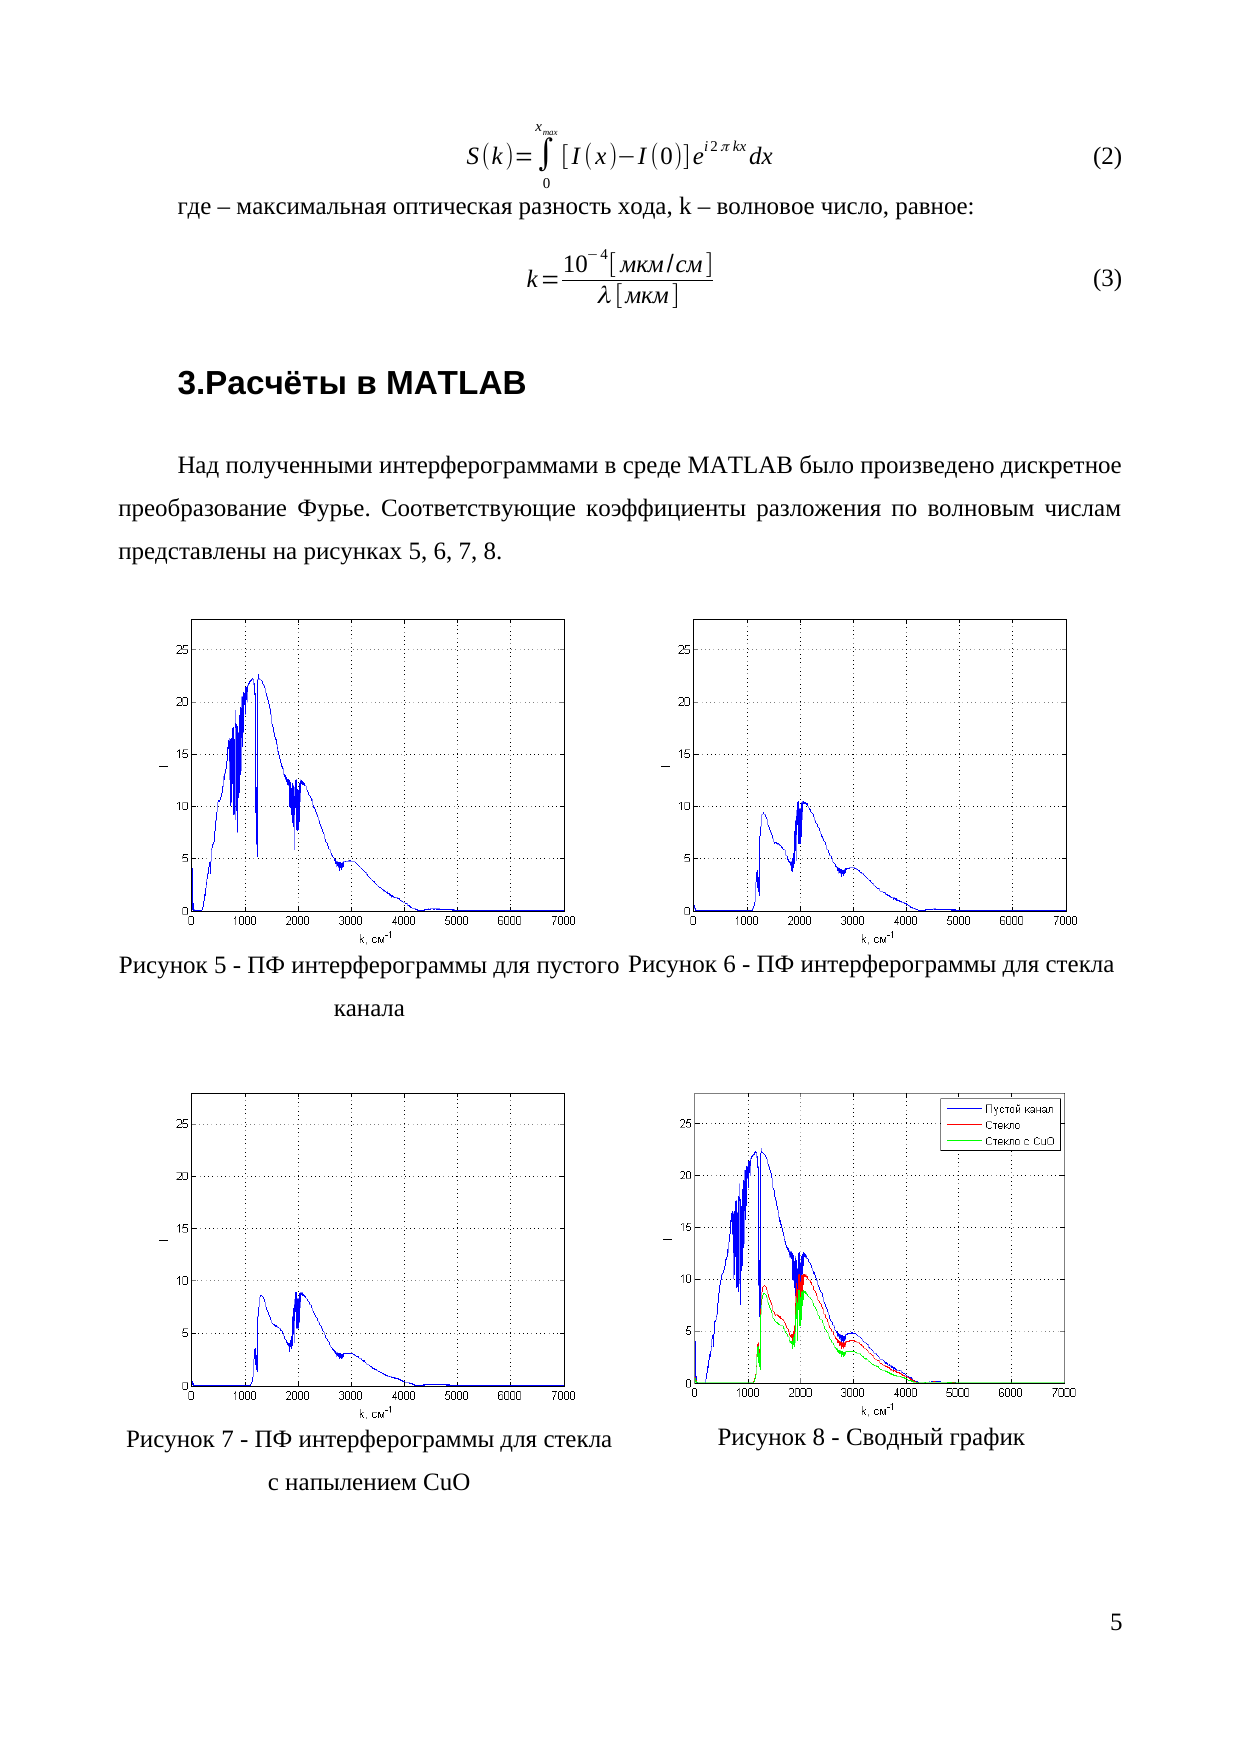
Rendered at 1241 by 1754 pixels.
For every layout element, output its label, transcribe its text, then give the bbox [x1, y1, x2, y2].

text (3) [118, 246, 1122, 310]
table_cell Рисунок 8 - Сводный график [620, 1066, 1122, 1540]
table_cell Рисунок 7 - ПФ интерферограммы для стекла с напылением CuO [118, 1066, 620, 1540]
table_header Рисунок 5 - ПФ интерферограммы для пустого канала [118, 591, 620, 1066]
picture [633, 1065, 1109, 1422]
table_header Рисунок 6 - ПФ интерферограммы для стекла [620, 591, 1122, 1066]
picture [129, 591, 609, 950]
picture [129, 1065, 609, 1425]
subtitle Расчёты в MATLAB [118, 363, 1122, 402]
text Над полученными интерферограммами в среде MATLAB было произведено дискретное преобразование Фурье. Соответствующие коэффициенты разложения по волновым числам представлены на рисунках 5, 6, 7, 8. [118, 450, 1122, 565]
picture [631, 591, 1111, 950]
text (2) [118, 118, 1122, 191]
text где – максимальная оптическая разность хода, k – волновое число, равное: [118, 191, 1122, 220]
